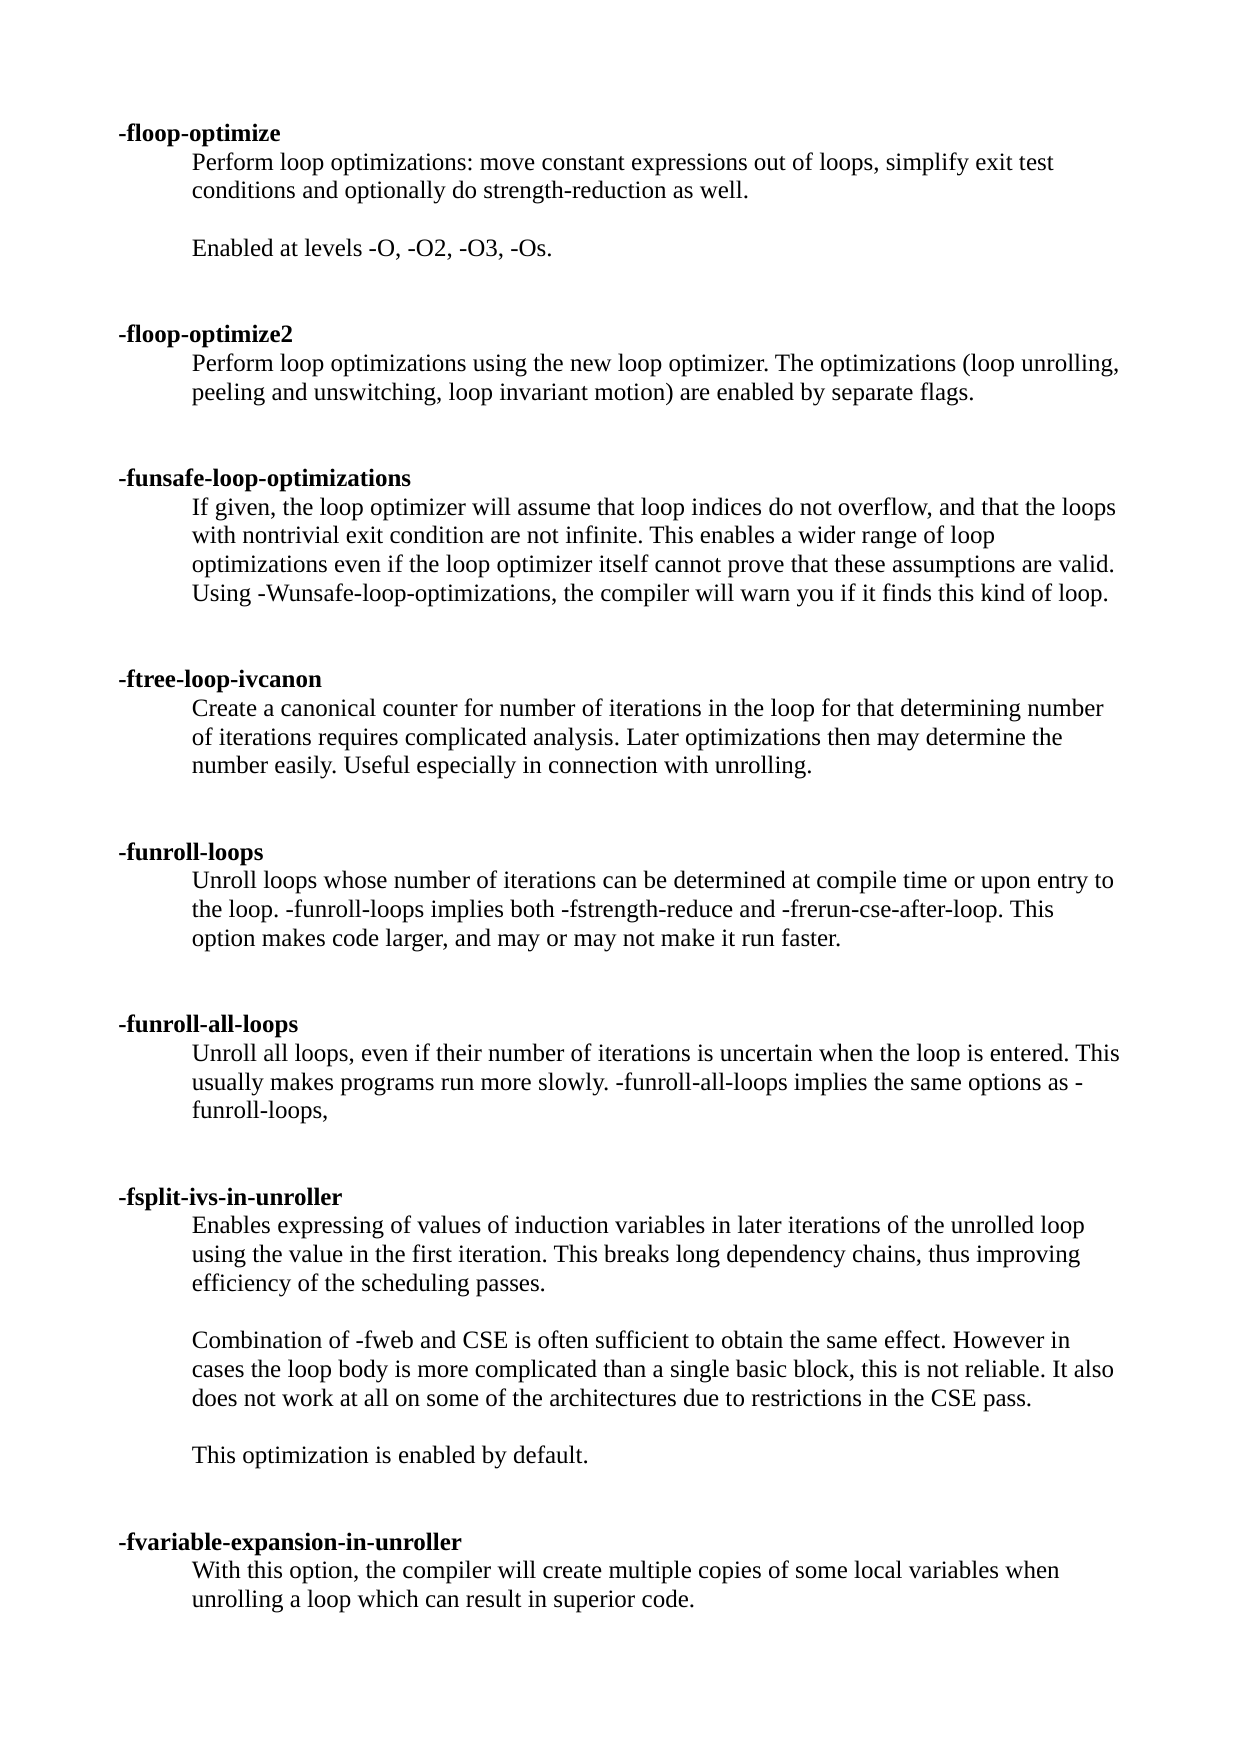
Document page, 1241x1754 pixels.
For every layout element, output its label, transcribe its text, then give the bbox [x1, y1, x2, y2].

text If given, the loop optimizer will assume that loop indices do not overflow, and that the loops with nontrivial exit condition are not infinite. This enables a wider range of loop optimizations even if the loop optimizer itself cannot prove that these assumptions are valid. Using -Wunsafe-loop-optimizations, the compiler will warn you if it finds this kind of loop. [192, 492, 1122, 607]
text -floop-optimize2 [118, 319, 1122, 348]
text Unroll all loops, even if their number of iterations is uncertain when the loop is entered. This usually makes programs run more slowly. -funroll-all-loops implies the same options as -funroll-loops, [192, 1038, 1122, 1124]
text -fvariable-expansion-in-unroller [118, 1527, 1122, 1556]
text -floop-optimize [118, 118, 1122, 147]
text Create a canonical counter for number of iterations in the loop for that determining number of iterations requires complicated analysis. Later optimizations then may determine the number easily. Useful especially in connection with unrolling. [192, 693, 1122, 779]
text Enabled at levels -O, -O2, -O3, -Os. [192, 233, 1122, 262]
text Unroll loops whose number of iterations can be determined at compile time or upon entry to the loop. -funroll-loops implies both -fstrength-reduce and -frerun-cse-after-loop. This option makes code larger, and may or may not make it run faster. [192, 866, 1122, 952]
text Perform loop optimizations using the new loop optimizer. The optimizations (loop unrolling, peeling and unswitching, loop invariant motion) are enabled by separate flags. [192, 348, 1122, 406]
text With this option, the compiler will create multiple copies of some local variables when unrolling a loop which can result in superior code. [192, 1556, 1122, 1613]
text -funroll-loops [118, 837, 1122, 866]
text Enables expressing of values of induction variables in later iterations of the unrolled loop using the value in the first iteration. This breaks long dependency chains, thus improving efficiency of the scheduling passes. [192, 1211, 1122, 1297]
text -ftree-loop-ivcanon [118, 664, 1122, 693]
text -funroll-all-loops [118, 1009, 1122, 1038]
text -funsafe-loop-optimizations [118, 463, 1122, 492]
text -fsplit-ivs-in-unroller [118, 1182, 1122, 1211]
text Perform loop optimizations: move constant expressions out of loops, simplify exit test conditions and optionally do strength-reduction as well. [192, 147, 1122, 204]
text Combination of -fweb and CSE is often sufficient to obtain the same effect. However in cases the loop body is more complicated than a single basic block, this is not reliable. It also does not work at all on some of the architectures due to restrictions in the CSE pass. [192, 1326, 1122, 1412]
text This optimization is enabled by default. [192, 1441, 1122, 1469]
